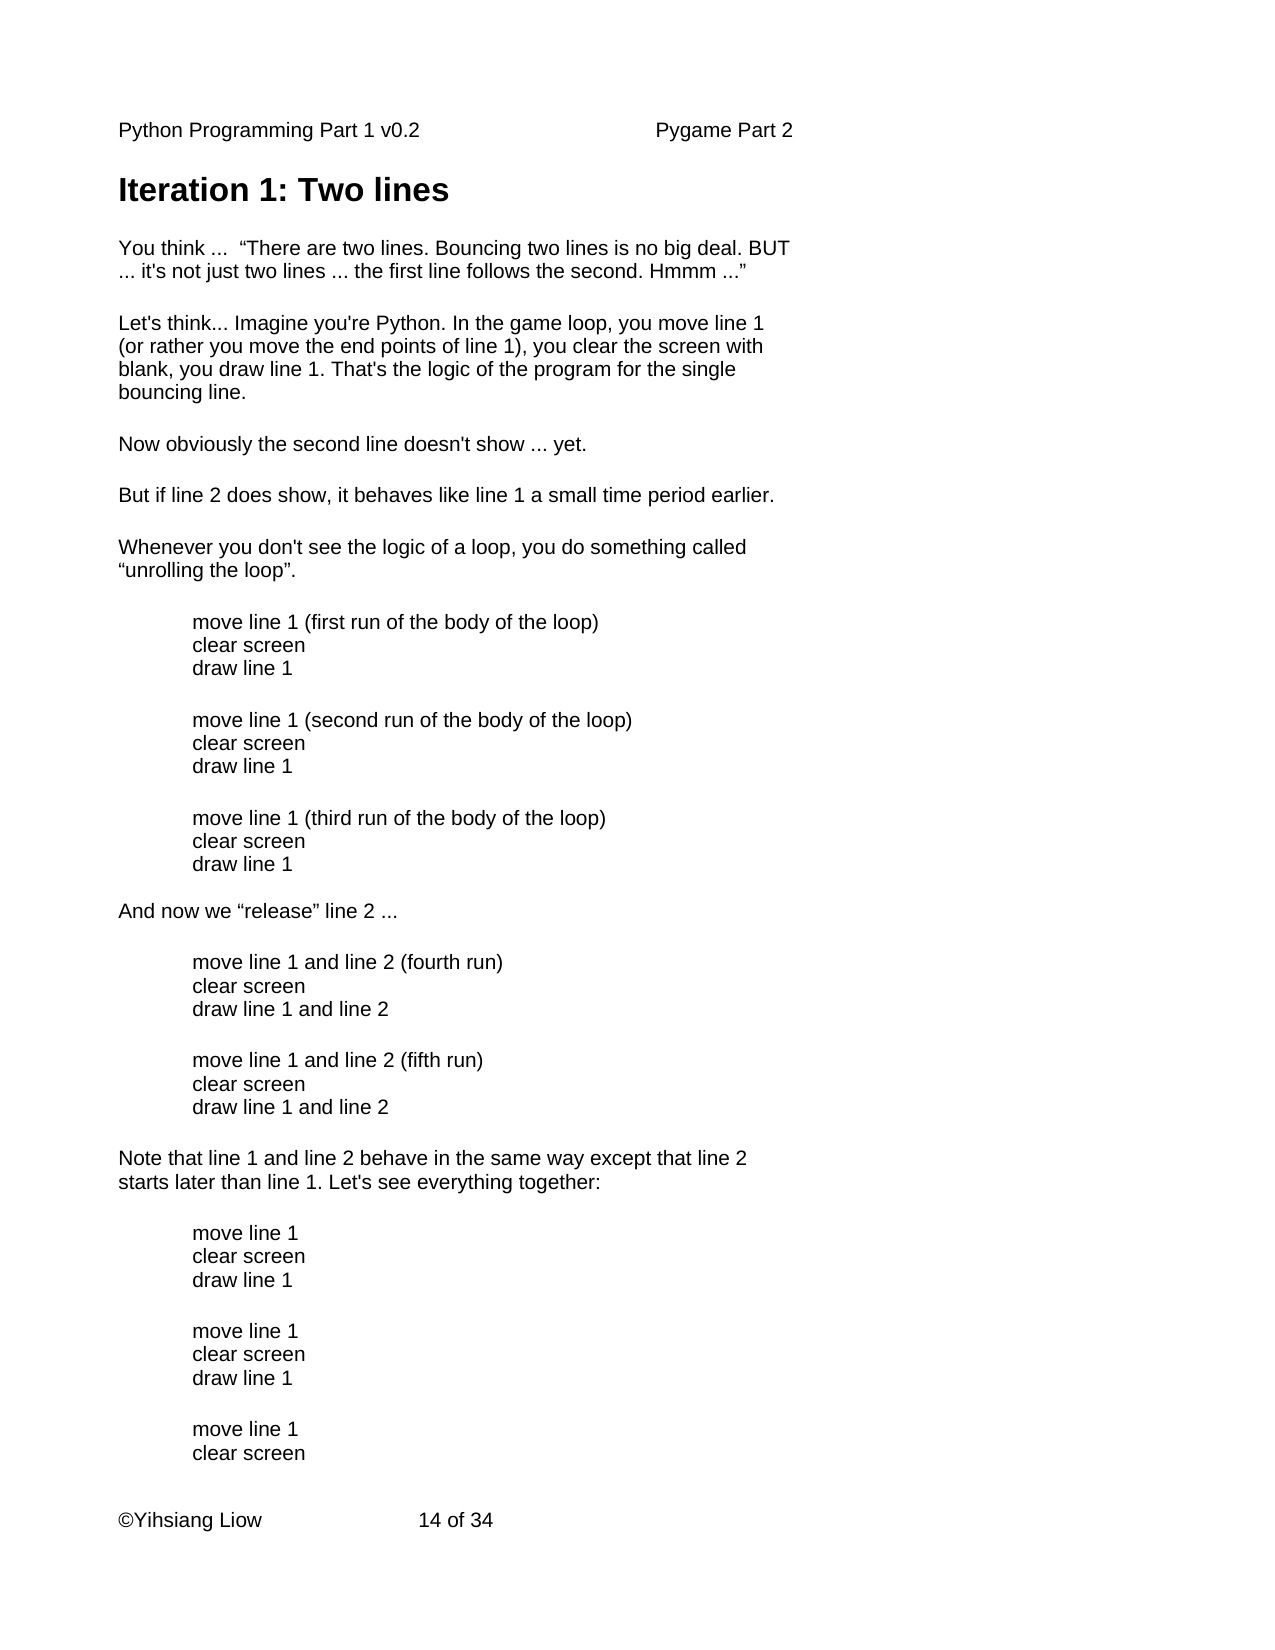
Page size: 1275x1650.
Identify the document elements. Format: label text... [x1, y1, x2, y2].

text clear screen [118, 634, 793, 657]
text But if line 2 does show, it behaves like line 1 a small time period earlier. [118, 484, 793, 507]
text And now we “release” line 2 ... [118, 899, 793, 923]
text Iteration 1: Two lines [118, 171, 793, 208]
text Let's think... Imagine you're Python. In the game loop, you move line 1 (or rather you move the end points of line 1), you clear the screen with blank, you draw line 1. That's the logic of the program for the single bouncing line. [118, 311, 793, 404]
text clear screen [118, 974, 793, 997]
text move line 1 and line 2 (fourth run) [118, 951, 793, 974]
text draw line 1 [118, 1366, 793, 1389]
text clear screen [118, 1441, 793, 1464]
text move line 1 [118, 1320, 793, 1343]
text draw line 1 [118, 1268, 793, 1291]
text clear screen [118, 1343, 793, 1366]
text clear screen [118, 732, 793, 755]
text draw line 1 [118, 853, 793, 876]
text You think ... “There are two lines. Bouncing two lines is no big deal. BUT ... it's not just two lines ... the first line follows the second. Hmmm ...” [118, 236, 793, 283]
text Now obviously the second line doesn't show ... yet. [118, 432, 793, 456]
text draw line 1 and line 2 [118, 997, 793, 1021]
text clear screen [118, 830, 793, 853]
text draw line 1 [118, 657, 793, 680]
text draw line 1 and line 2 [118, 1095, 793, 1119]
text Whenever you don't see the logic of a loop, you do something called “unrolling the loop”. [118, 536, 793, 582]
text move line 1 and line 2 (fifth run) [118, 1049, 793, 1072]
text move line 1 (first run of the body of the loop) [118, 610, 793, 634]
text draw line 1 [118, 755, 793, 778]
text move line 1 (second run of the body of the loop) [118, 708, 793, 732]
text clear screen [118, 1072, 793, 1095]
text Note that line 1 and line 2 behave in the same way except that line 2 starts later than line 1. Let's see everything together: [118, 1147, 793, 1193]
text move line 1 [118, 1222, 793, 1245]
text move line 1 (third run of the body of the loop) [118, 806, 793, 830]
text clear screen [118, 1245, 793, 1268]
text move line 1 [118, 1418, 793, 1441]
